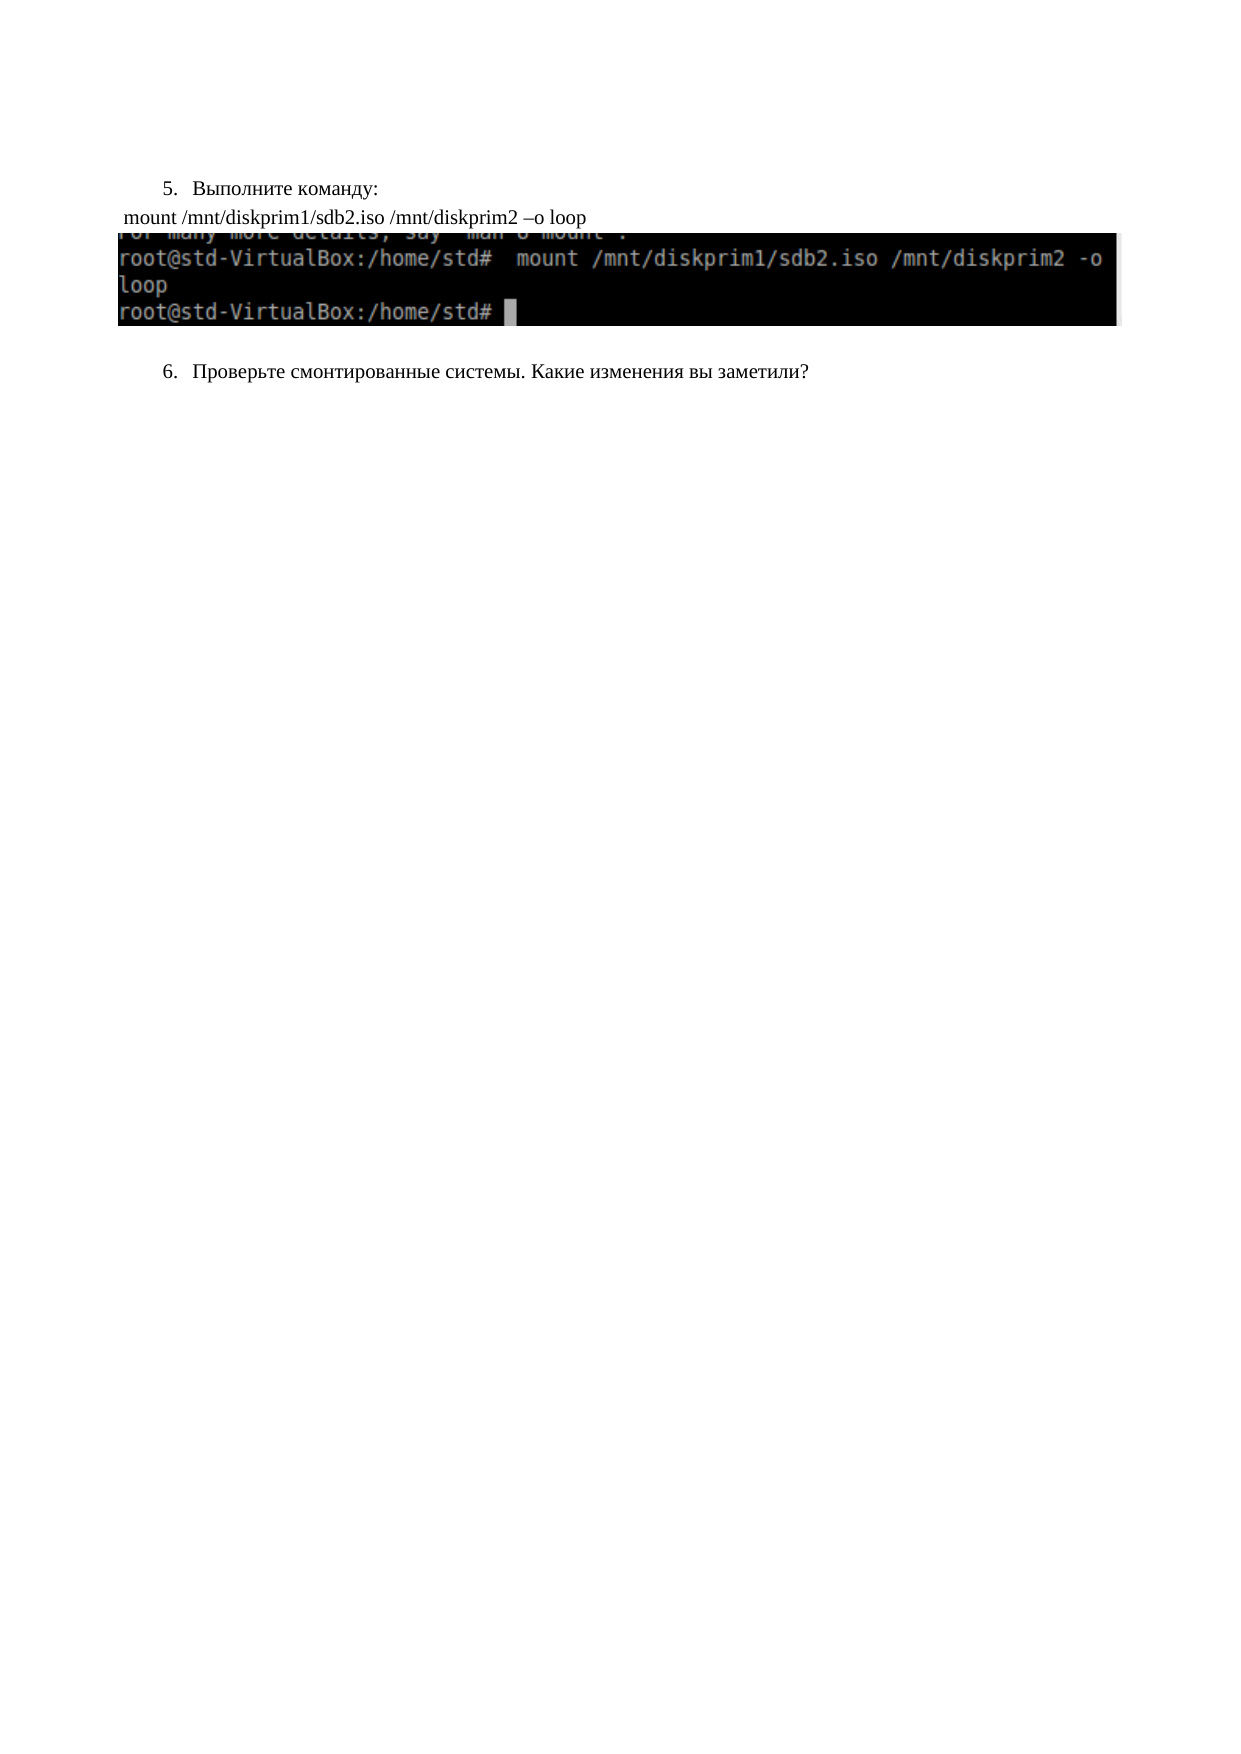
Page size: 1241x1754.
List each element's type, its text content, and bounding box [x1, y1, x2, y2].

list Проверьте смонтированные системы. Какие изменения вы заметили? [162, 359, 1122, 383]
picture [118, 233, 1123, 326]
text mount /mnt/diskprim1/sdb2.iso /mnt/diskprim2 –o loop [118, 205, 1122, 229]
list Выполните команду: [162, 176, 1122, 200]
